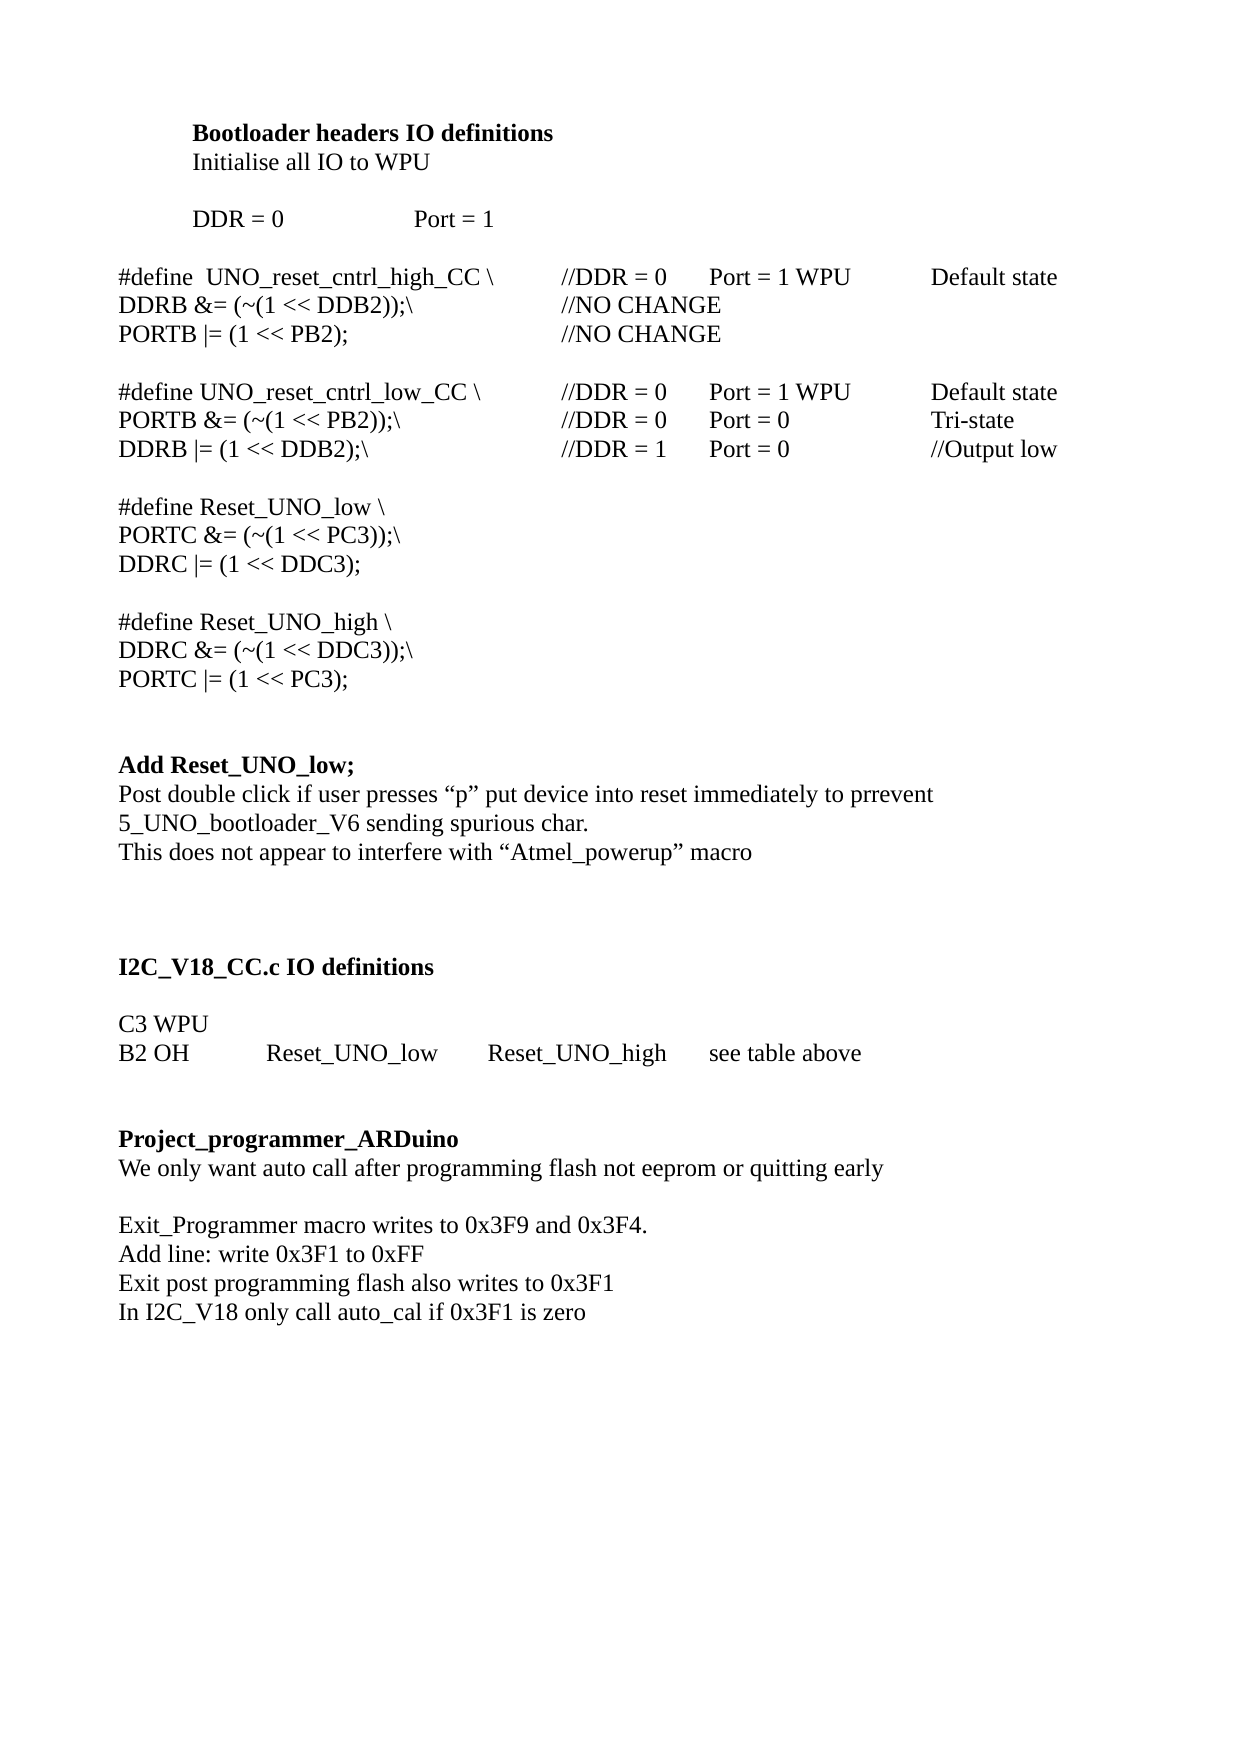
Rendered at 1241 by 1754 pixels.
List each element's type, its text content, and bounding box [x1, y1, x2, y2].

text C3 WPU [118, 1009, 1122, 1038]
text Add line: write 0x3F1 to 0xFF [118, 1239, 1122, 1268]
text I2C_V18_CC.c IO definitions [118, 952, 1122, 981]
text Initialise all IO to WPU [118, 147, 1122, 176]
text #define Reset_UNO_low \ [118, 492, 1122, 521]
text Exit post programming flash also writes to 0x3F1 [118, 1268, 1122, 1297]
text DDRC &= (~(1 << DDC3));\ [118, 636, 1122, 664]
text Post double click if user presses “p” put device into reset immediately to prrevent 5_UNO_bootloader_V6 sending spurious char. [118, 779, 1122, 837]
text PORTC &= (~(1 << PC3));\ [118, 521, 1122, 549]
text This does not appear to interfere with “Atmel_powerup” macro [118, 837, 1122, 866]
text DDRB &= (~(1 << DDB2));\ //NO CHANGE [118, 291, 1122, 319]
text DDRC |= (1 << DDC3); [118, 549, 1122, 578]
text Bootloader headers IO definitions [118, 118, 1122, 147]
text PORTB |= (1 << PB2); //NO CHANGE [118, 319, 1122, 348]
text #define UNO_reset_cntrl_low_CC \ //DDR = 0 Port = 1 WPU Default state [118, 377, 1122, 406]
text #define UNO_reset_cntrl_high_CC \ //DDR = 0 Port = 1 WPU Default state [118, 262, 1122, 291]
text In I2C_V18 only call auto_cal if 0x3F1 is zero [118, 1297, 1122, 1326]
text DDR = 0 Port = 1 [118, 204, 1122, 233]
text PORTC |= (1 << PC3); [118, 664, 1122, 693]
text Project_programmer_ARDuino [118, 1124, 1122, 1153]
text B2 OH Reset_UNO_low Reset_UNO_high see table above [118, 1038, 1122, 1067]
text Exit_Programmer macro writes to 0x3F9 and 0x3F4. [118, 1211, 1122, 1239]
text #define Reset_UNO_high \ [118, 607, 1122, 636]
text PORTB &= (~(1 << PB2));\ //DDR = 0 Port = 0 Tri-state [118, 406, 1122, 434]
text DDRB |= (1 << DDB2);\ //DDR = 1 Port = 0 //Output low [118, 434, 1122, 463]
text Add Reset_UNO_low; [118, 751, 1122, 779]
text We only want auto call after programming flash not eeprom or quitting early [118, 1153, 1122, 1182]
